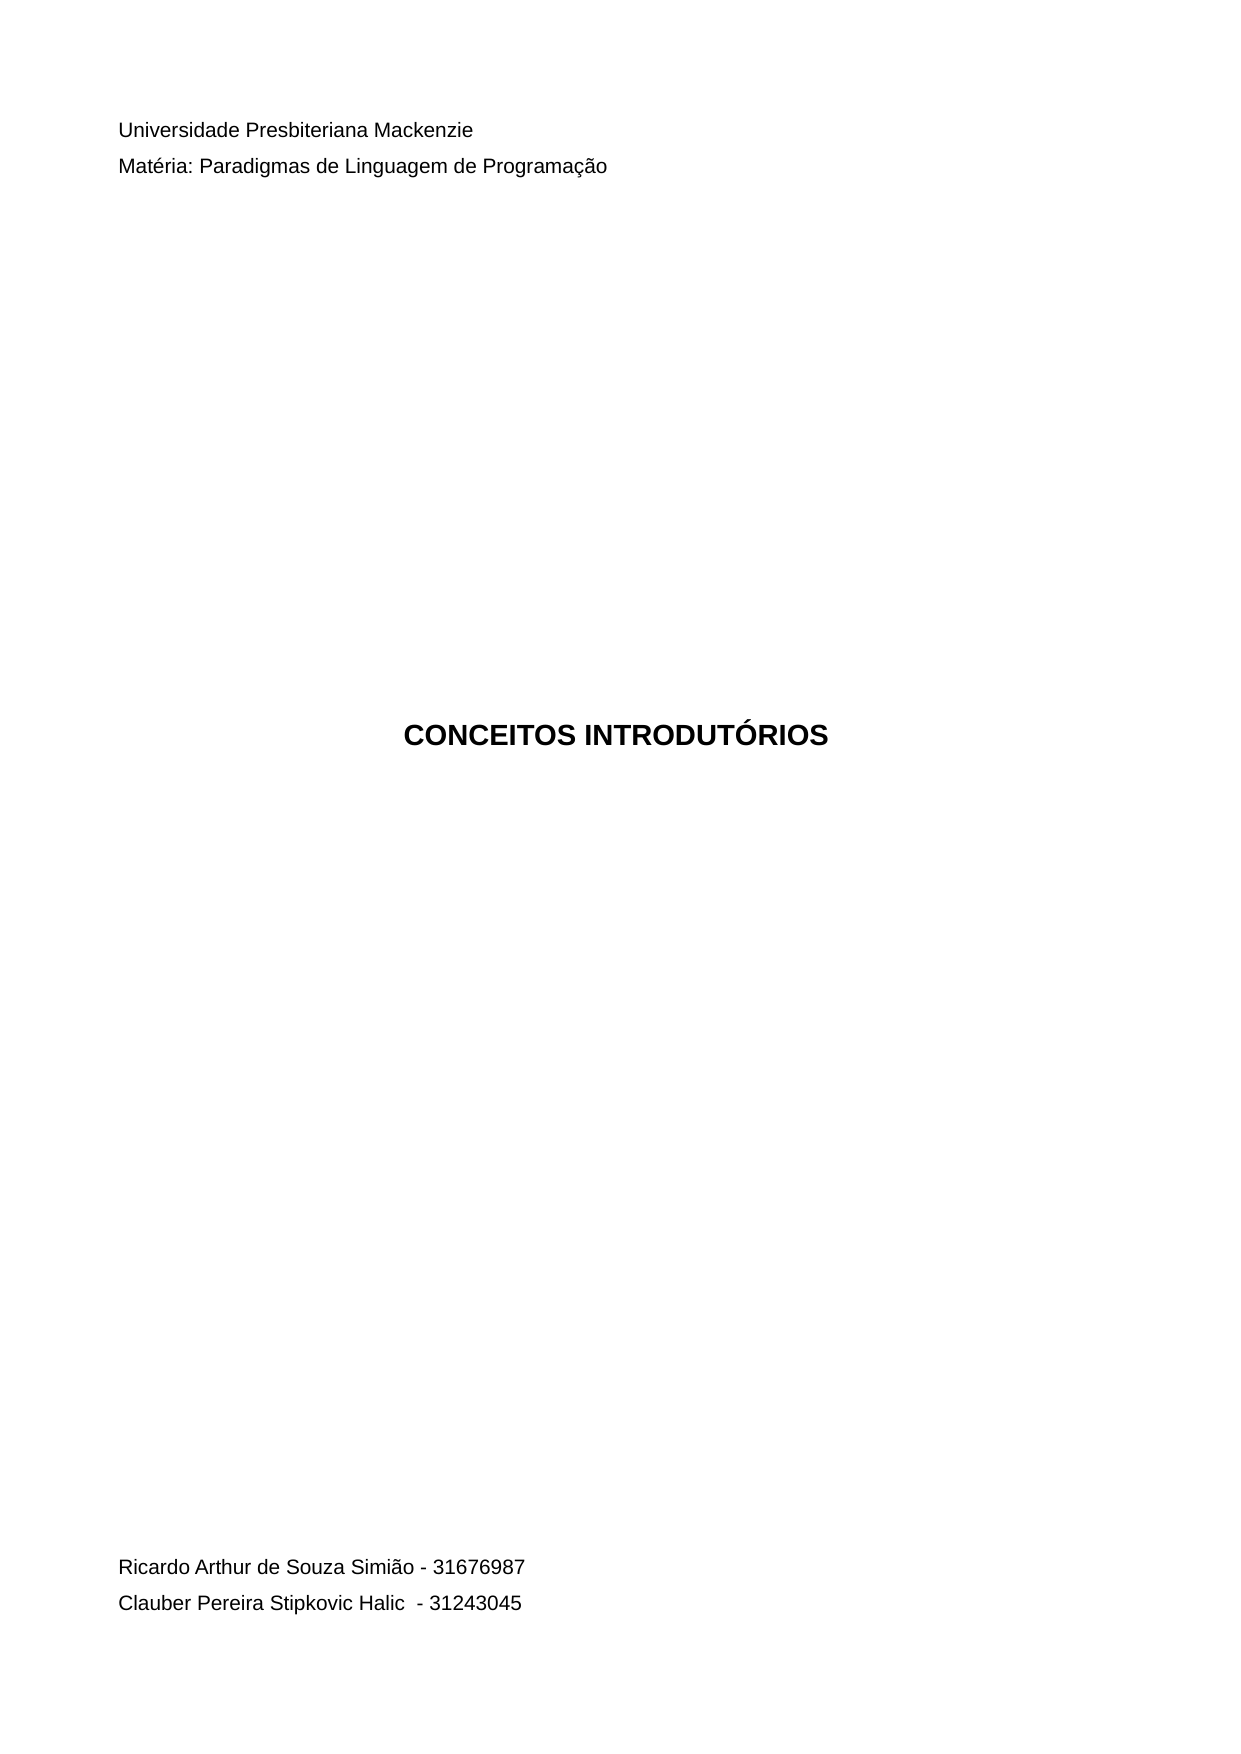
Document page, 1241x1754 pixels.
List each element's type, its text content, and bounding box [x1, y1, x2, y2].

text Matéria: Paradigmas de Linguagem de Programação [118, 154, 1122, 178]
text Universidade Presbiteriana Mackenzie [118, 118, 1122, 142]
text Clauber Pereira Stipkovic Halic - 31243045 [118, 1591, 1122, 1615]
title CONCEITOS INTRODUTÓRIOS [118, 718, 1122, 752]
text Ricardo Arthur de Souza Simião - 31676987 [118, 1555, 1122, 1579]
